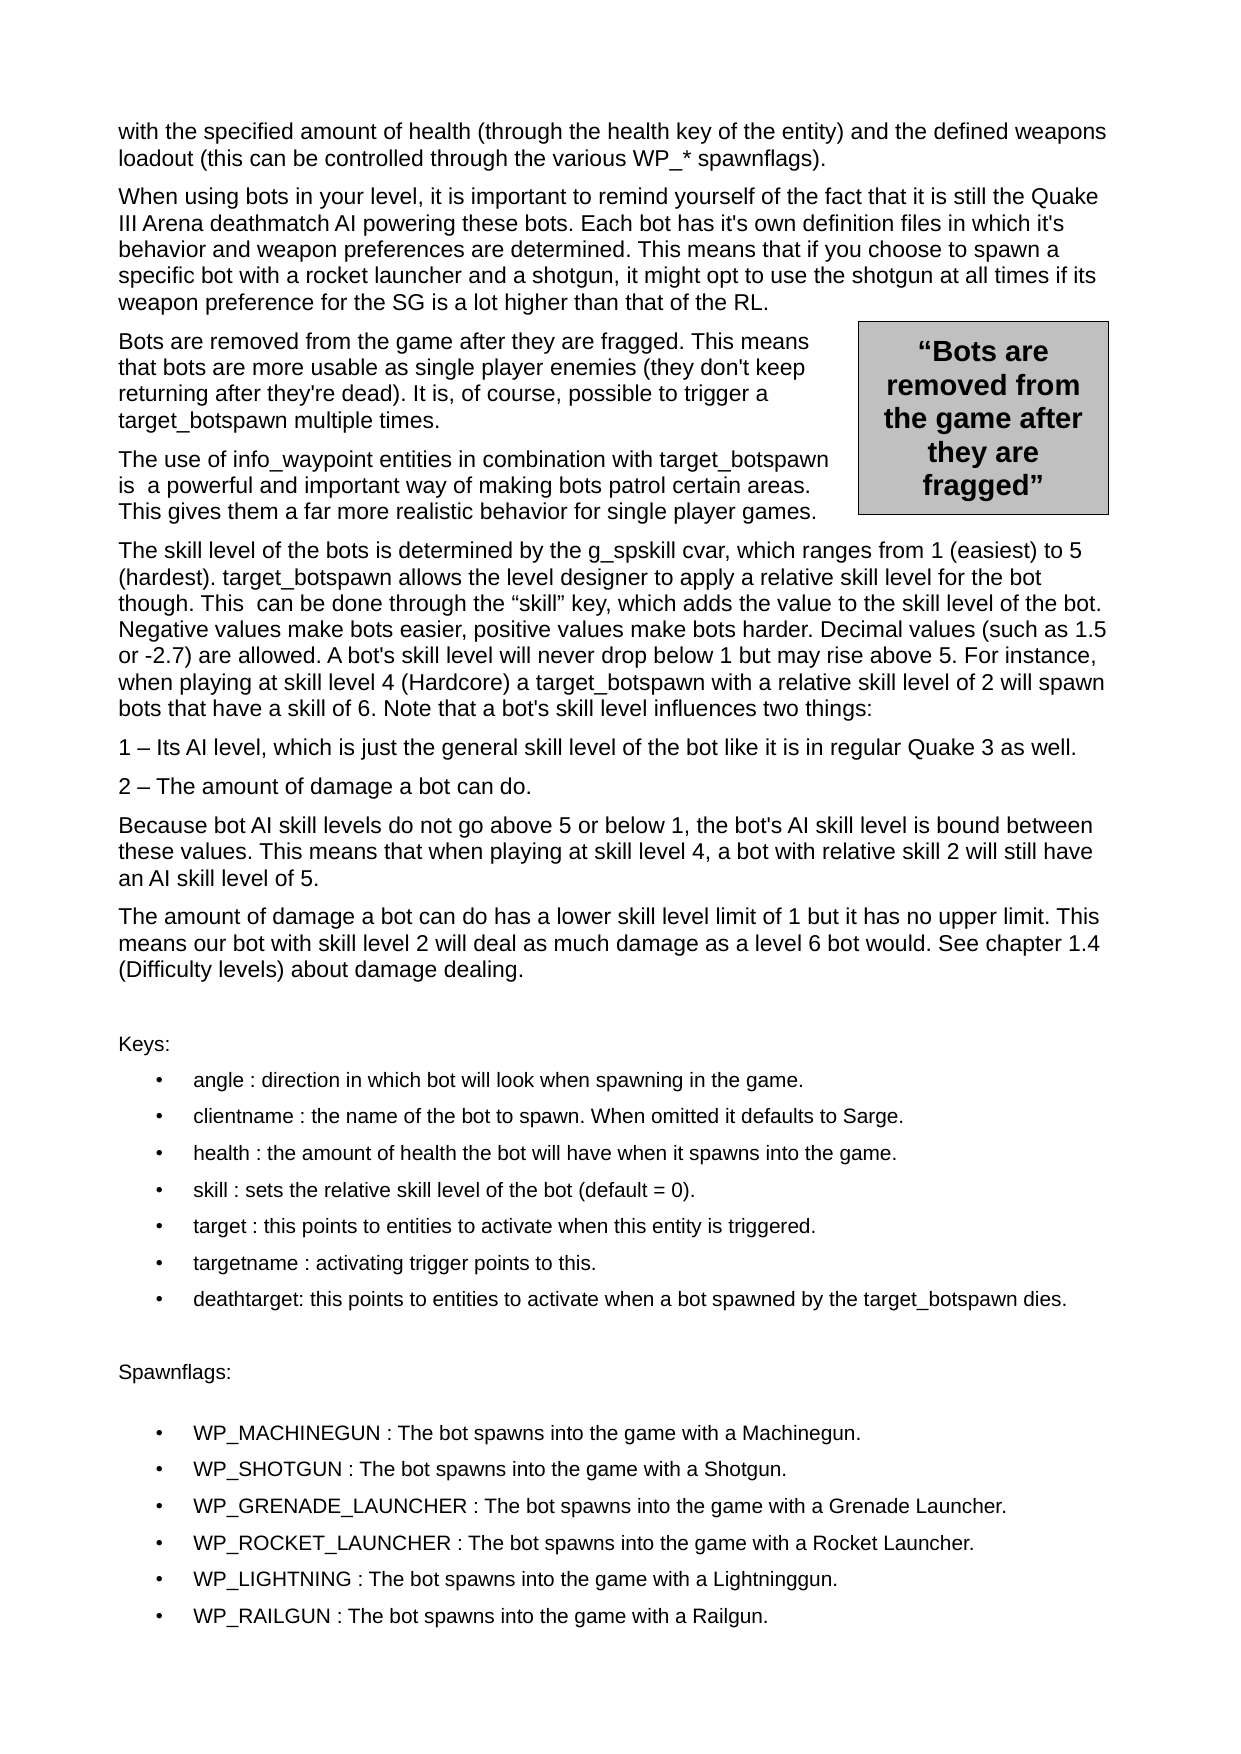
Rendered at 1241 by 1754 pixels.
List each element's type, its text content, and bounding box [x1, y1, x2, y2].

list WP_GRENADE_LAUNCHER : The bot spawns into the game with a Grenade Launcher. [156, 1494, 1122, 1518]
list WP_LIGHTNING : The bot spawns into the game with a Lightninggun. [156, 1567, 1122, 1591]
text The skill level of the bots is determined by the g_spskill cvar, which ranges from 1 (easiest) to 5 (hardest). target_botspawn allows the level designer to apply a relative skill level for the bot though. This can be done through the “skill” key, which adds the value to the skill level of the bot. Negative values make bots easier, positive values make bots harder. Decimal values (such as 1.5 or -2.7) are allowed. A bot's skill level will never drop below 1 but may rise above 5. For instance, when playing at skill level 4 (Hardcore) a target_botspawn with a relative skill level of 2 will spawn bots that have a skill of 6. Note that a bot's skill level influences two things: [118, 537, 1122, 722]
text When using bots in your level, it is important to remind yourself of the fact that it is still the Quake III Arena deathmatch AI powering these bots. Each bot has it's own definition files in which it's behavior and weapon preferences are determined. This means that if you choose to spawn a specific bot with a rocket launcher and a shotgun, it might opt to use the shotgun at all times if its weapon preference for the SG is a lot higher than that of the RL. [118, 183, 1122, 315]
text 1 – Its AI level, which is just the general skill level of the bot like it is in regular Quake 3 as well. [118, 734, 1122, 760]
list WP_ROCKET_LAUNCHER : The bot spawns into the game with a Rocket Launcher. [156, 1530, 1122, 1554]
list deathtarget: this points to entities to activate when a bot spawned by the target_botspawn dies. [156, 1287, 1122, 1311]
list health : the amount of health the bot will have when it spawns into the game. [156, 1141, 1122, 1165]
list target : this points to entities to activate when this entity is triggered. [156, 1214, 1122, 1238]
list WP_MACHINEGUN : The bot spawns into the game with a Machinegun. [156, 1421, 1122, 1445]
text Keys: [118, 1031, 1122, 1055]
text The amount of damage a bot can do has a lower skill level limit of 1 but it has no upper limit. This means our bot with skill level 2 will deal as much damage as a level 6 bot would. See chapter 1.4 (Difficulty levels) about damage dealing. [118, 903, 1122, 982]
list angle : direction in which bot will look when spawning in the game. [156, 1068, 1122, 1092]
list skill : sets the relative skill level of the bot (default = 0). [156, 1177, 1122, 1202]
text Bots are removed from the game after they are fragged. This means that bots are more usable as single player enemies (they don't keep returning after they're dead). It is, of course, possible to trigger a target_botspawn multiple times. [118, 328, 858, 433]
list WP_SHOTGUN : The bot spawns into the game with a Shotgun. [156, 1457, 1122, 1481]
text Because bot AI skill levels do not go above 5 or below 1, the bot's AI skill level is bound between these values. This means that when playing at skill level 4, a bot with relative skill 2 will still have an AI skill level of 5. [118, 812, 1122, 891]
text 2 – The amount of damage a bot can do. [118, 773, 1122, 799]
list WP_RAILGUN : The bot spawns into the game with a Railgun. [156, 1603, 1122, 1627]
list targetname : activating trigger points to this. [156, 1251, 1122, 1275]
list clientname : the name of the bot to spawn. When omitted it defaults to Sarge. [156, 1104, 1122, 1128]
text Spawnflags: [118, 1360, 1122, 1408]
text with the specified amount of health (through the health key of the entity) and the defined weapons loadout (this can be controlled through the various WP_* spawnflags). [118, 118, 1122, 171]
text The use of info_waypoint entities in combination with target_botspawn is a powerful and important way of making bots patrol certain areas. This gives them a far more realistic behavior for single player games. [118, 446, 1122, 524]
